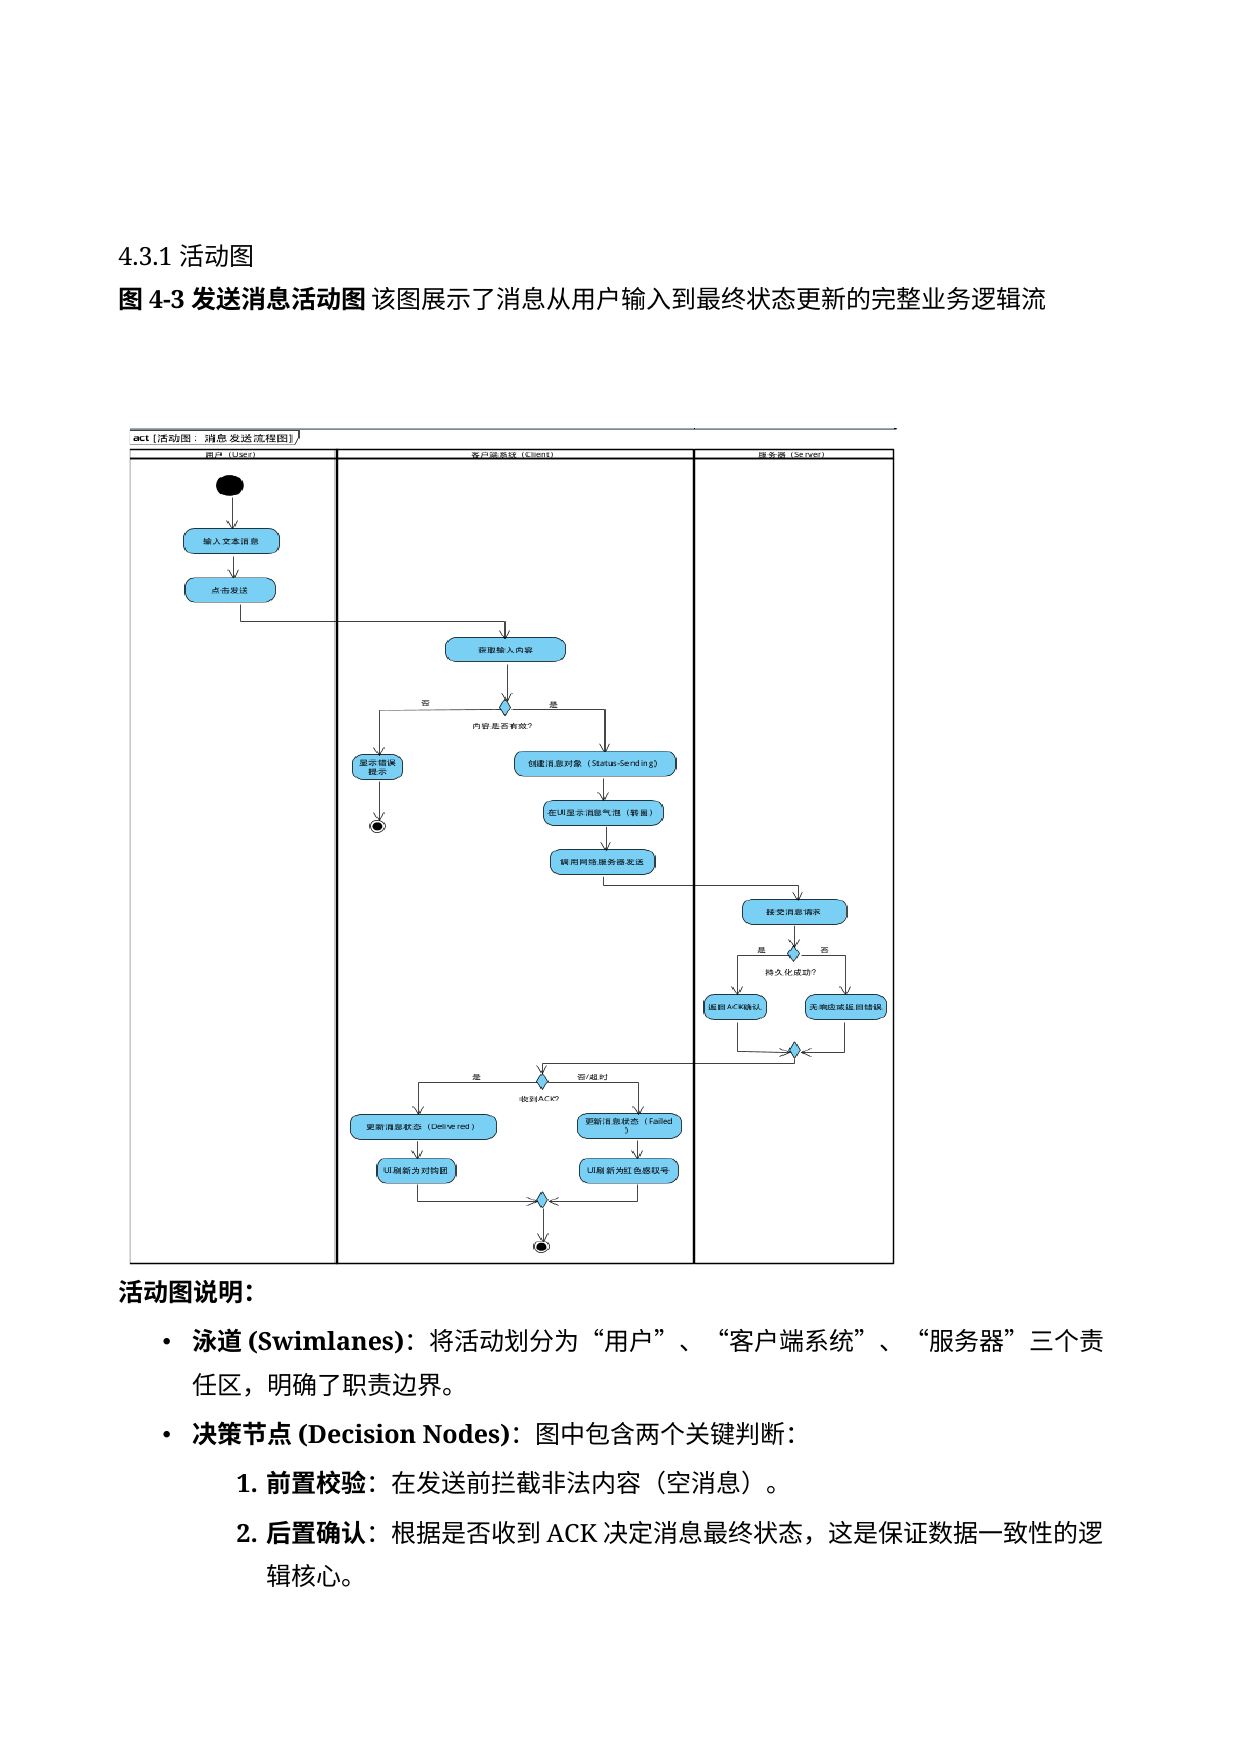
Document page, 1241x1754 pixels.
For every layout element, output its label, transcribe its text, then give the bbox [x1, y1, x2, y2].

list 后置确认：根据是否收到 ACK 决定消息最终状态，这是保证数据一致性的逻辑核心。 [236, 1513, 1122, 1593]
text 4.3.1 活动图 图 4-3 发送消息活动图 该图展示了消息从用户输入到最终状态更新的完整业务逻辑流 [118, 236, 1122, 316]
list 前置校验：在发送前拦截非法内容（空消息）。 [236, 1464, 1122, 1500]
picture [129, 428, 897, 1266]
list 决策节点 (Decision Nodes)：图中包含两个关键判断： [162, 1414, 1122, 1451]
list 泳道 (Swimlanes)：将活动划分为“用户”、“客户端系统”、“服务器”三个责任区，明确了职责边界。 [162, 1322, 1122, 1401]
text 活动图说明： [118, 423, 1122, 1309]
